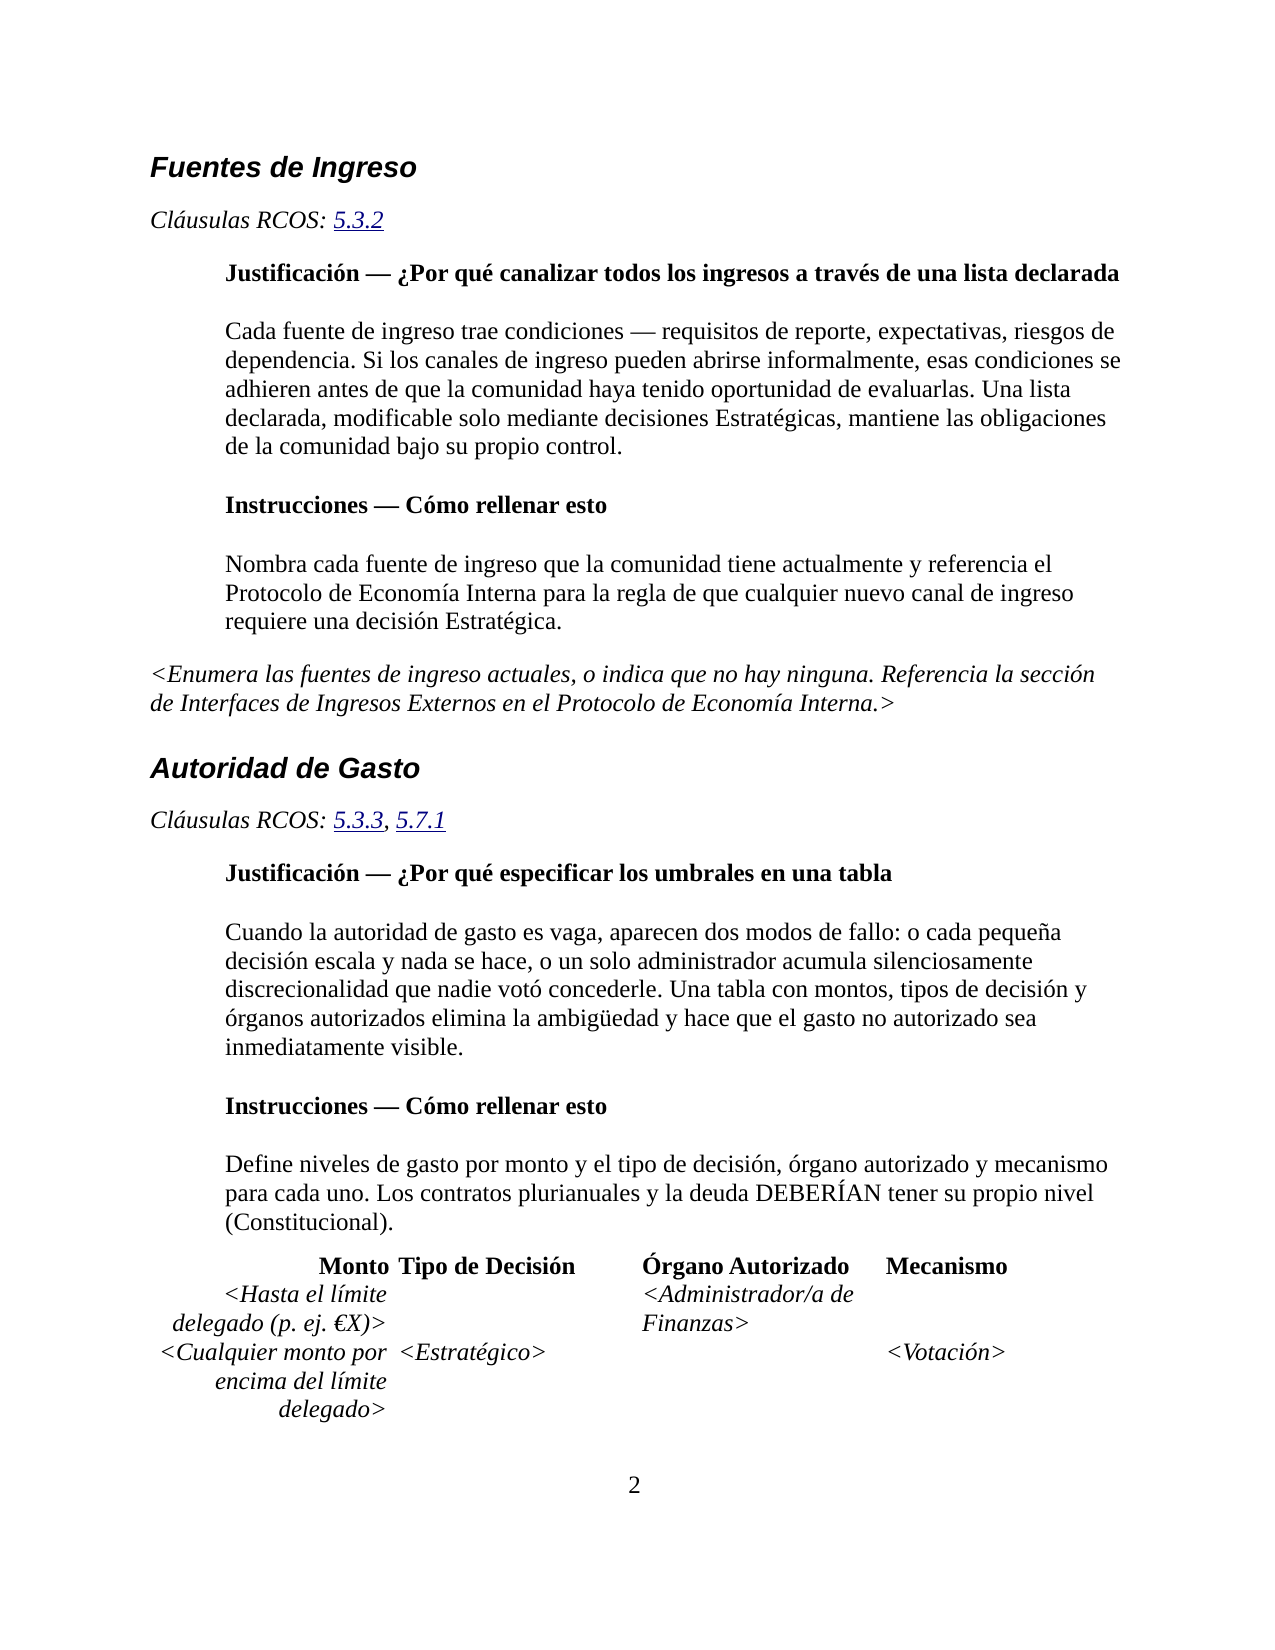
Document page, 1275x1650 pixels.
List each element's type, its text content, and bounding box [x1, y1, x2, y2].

text Cuando la autoridad de gasto es vaga, aparecen dos modos de fallo: o cada pequeña decisión escala y nada se hace, o un solo administrador acumula silenciosamente discrecionalidad que nadie votó concederle. Una tabla con montos, tipos de decisión y órganos autorizados elimina la ambigüedad y hace que el gasto no autorizado sea inmediatamente visible. [225, 917, 1125, 1061]
table_cell <Votación> [881, 1337, 1125, 1423]
text Justificación — ¿Por qué especificar los umbrales en una tabla [225, 858, 1125, 887]
text Instrucciones — Cómo rellenar esto [225, 1091, 1125, 1119]
table_cell [394, 1280, 637, 1337]
table_cell <Cualquier monto por encima del límite delegado> [150, 1337, 394, 1423]
table_cell <Administrador/a de Finanzas> [638, 1280, 881, 1337]
text Cláusulas RCOS: 5.3.3, 5.7.1 [150, 806, 1125, 834]
table_header Monto [150, 1251, 394, 1279]
table_header Órgano Autorizado [638, 1251, 881, 1279]
table_header Mecanismo [881, 1251, 1125, 1279]
text Cláusulas RCOS: 5.3.2 [150, 205, 1125, 234]
subtitle Fuentes de Ingreso [150, 150, 1125, 183]
text <Enumera las fuentes de ingreso actuales, o indica que no hay ninguna. Referencia la sección de Interfaces de Ingresos Externos en el Protocolo de Economía Interna.> [150, 659, 1125, 717]
text Cada fuente de ingreso trae condiciones — requisitos de reporte, expectativas, riesgos de dependencia. Si los canales de ingreso pueden abrirse informalmente, esas condiciones se adhieren antes de que la comunidad haya tenido oportunidad de evaluarlas. Una lista declarada, modificable solo mediante decisiones Estratégicas, mantiene las obligaciones de la comunidad bajo su propio control. [225, 316, 1125, 460]
text Instrucciones — Cómo rellenar esto [225, 490, 1125, 519]
table_cell [638, 1337, 881, 1423]
text Justificación — ¿Por qué canalizar todos los ingresos a través de una lista declarada [225, 258, 1125, 286]
table_header Tipo de Decisión [394, 1251, 637, 1279]
table_cell [881, 1280, 1125, 1337]
table_cell <Estratégico> [394, 1337, 637, 1423]
text Nombra cada fuente de ingreso que la comunidad tiene actualmente y referencia el Protocolo de Economía Interna para la regla de que cualquier nuevo canal de ingreso requiere una decisión Estratégica. [225, 549, 1125, 635]
table_cell <Hasta el límite delegado (p. ej. €X)> [150, 1280, 394, 1337]
subtitle Autoridad de Gasto [150, 751, 1125, 784]
text Define niveles de gasto por monto y el tipo de decisión, órgano autorizado y mecanismo para cada uno. Los contratos plurianuales y la deuda DEBERÍAN tener su propio nivel (Constitucional). [225, 1149, 1125, 1236]
